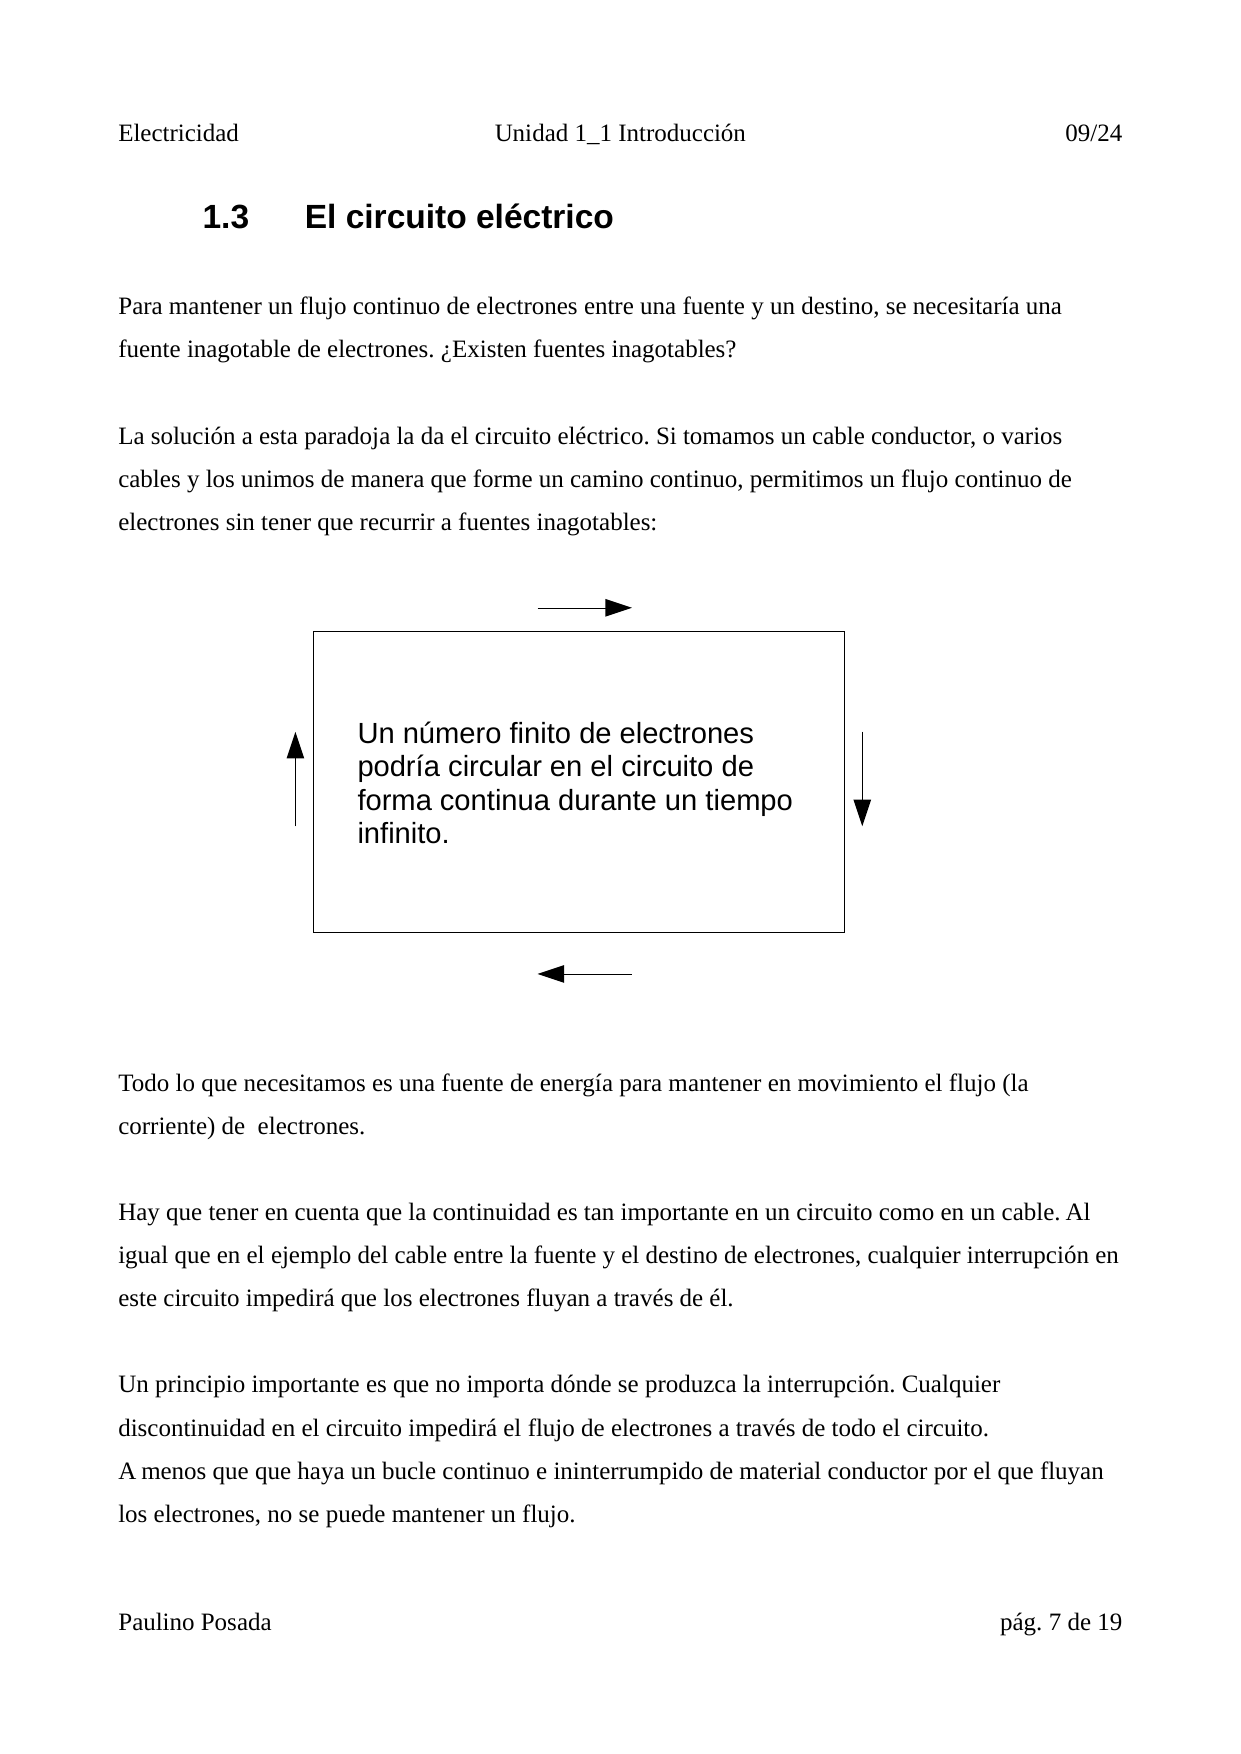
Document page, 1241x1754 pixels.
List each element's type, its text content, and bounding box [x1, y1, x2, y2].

text Todo lo que necesitamos es una fuente de energía para mantener en movimiento el flujo (la corriente) de electrones. [118, 1068, 1122, 1139]
text Para mantener un flujo continuo de electrones entre una fuente y un destino, se necesitaría una fuente inagotable de electrones. ¿Existen fuentes inagotables? [118, 291, 1122, 363]
text discontinuidad en el circuito impedirá el flujo de electrones a través de todo el circuito. [118, 1413, 1122, 1441]
text La solución a esta paradoja la da el circuito eléctrico. Si tomamos un cable conductor, o varios cables y los unimos de manera que forme un camino continuo, permitimos un flujo continuo de electrones sin tener que recurrir a fuentes inagotables: [118, 421, 1122, 536]
text Hay que tener en cuenta que la continuidad es tan importante en un circuito como en un cable. Al igual que en el ejemplo del cable entre la fuente y el destino de electrones, cualquier interrupción en este circuito impedirá que los electrones fluyan a través de él. [118, 1197, 1122, 1312]
subtitle El circuito eléctrico [193, 197, 1122, 236]
text Un principio importante es que no importa dónde se produzca la interrupción. Cualquier [118, 1369, 1122, 1398]
text A menos que que haya un bucle continuo e ininterrumpido de material conductor por el que fluyan los electrones, no se puede mantener un flujo. [118, 1456, 1122, 1528]
